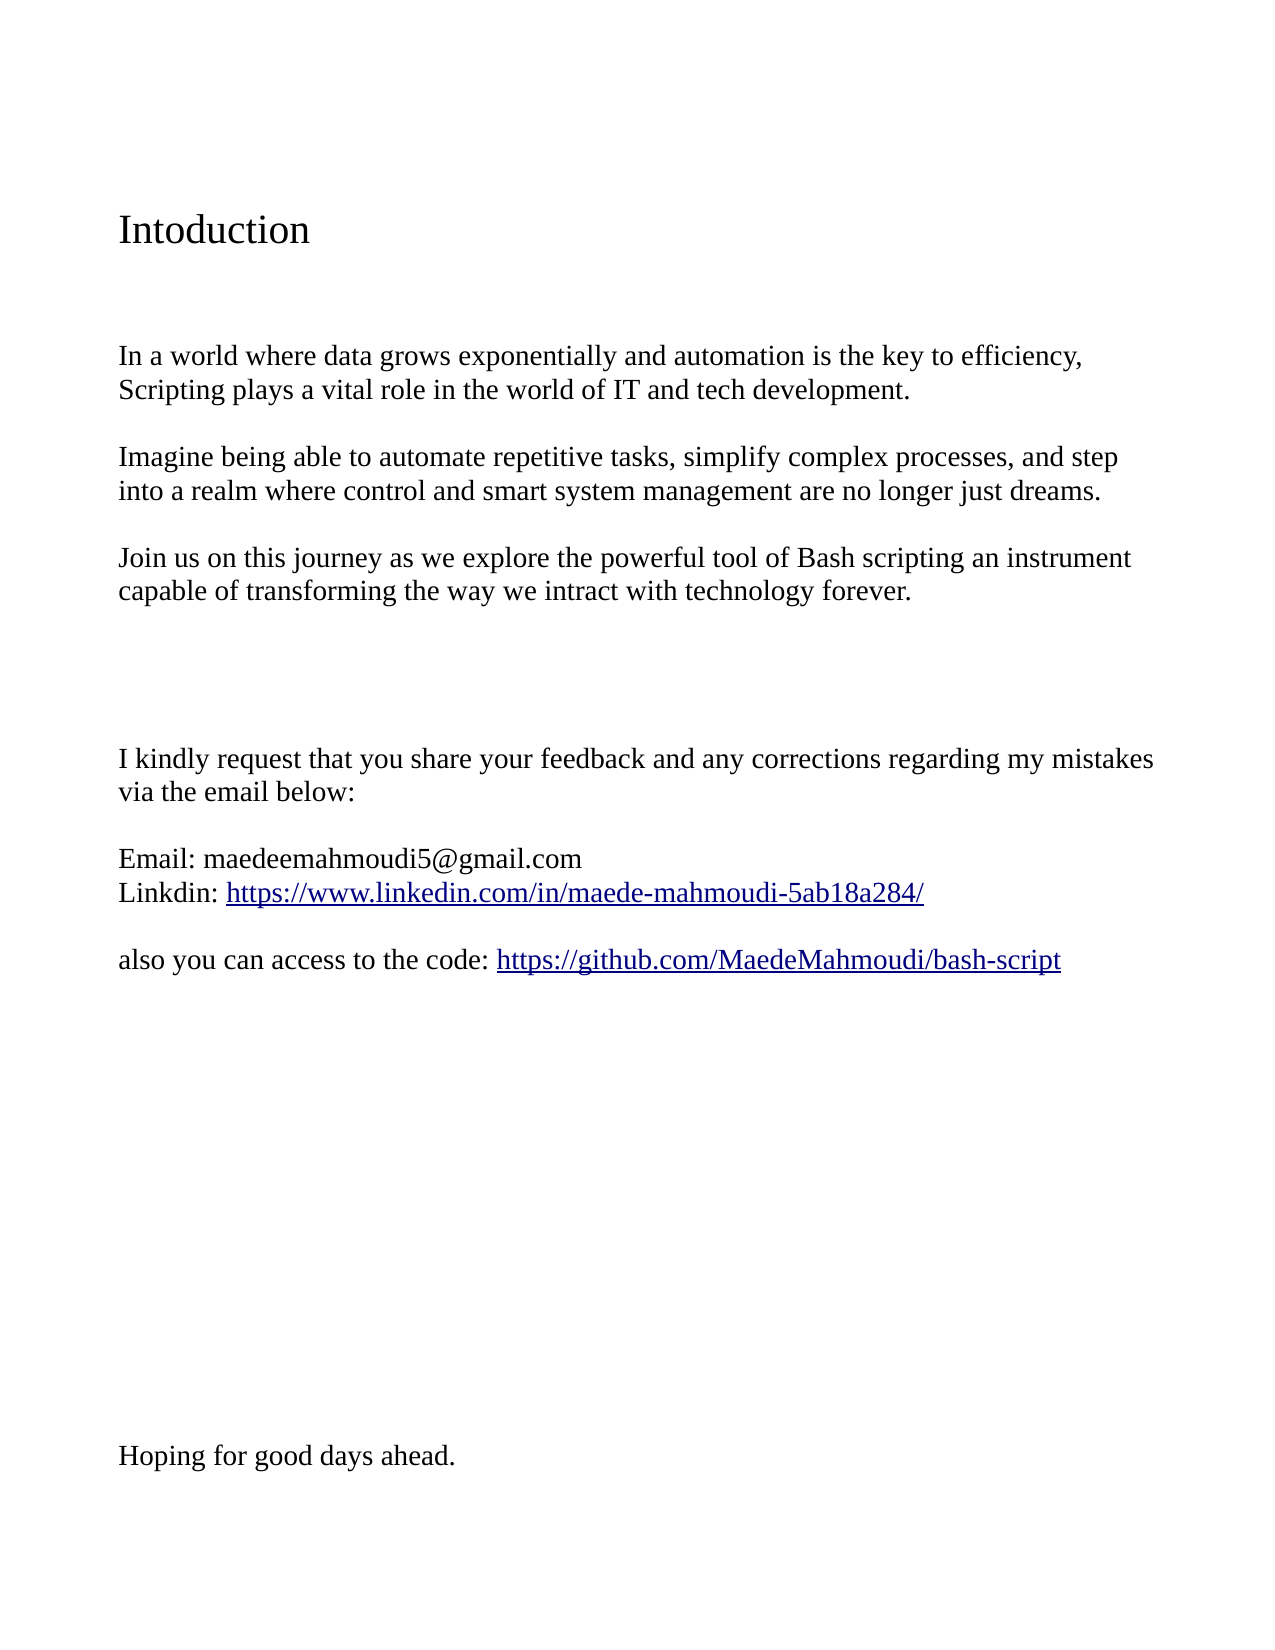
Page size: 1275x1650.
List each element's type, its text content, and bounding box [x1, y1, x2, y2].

text Email: maedeemahmoudi5@gmail.com [118, 842, 1157, 875]
text I kindly request that you share your feedback and any corrections regarding my mistakes via the email below: [118, 741, 1157, 808]
text Join us on this journey as we explore the powerful tool of Bash scripting an instrument capable of transforming the way we intract with technology forever. [118, 540, 1157, 607]
text Intoduction [118, 204, 1157, 252]
text In a world where data grows exponentially and automation is the key to efficiency, Scripting plays a vital role in the world of IT and tech development. [118, 338, 1157, 406]
text Imagine being able to automate repetitive tasks, simplify complex processes, and step into a realm where control and smart system management are no longer just dreams. [118, 439, 1157, 506]
text Linkdin: https://www.linkedin.com/in/maede-mahmoudi-5ab18a284/ [118, 875, 1157, 909]
text Hoping for good days ahead. [118, 1438, 1157, 1471]
text also you can access to the code: https://github.com/MaedeMahmoudi/bash-script [118, 942, 1157, 976]
